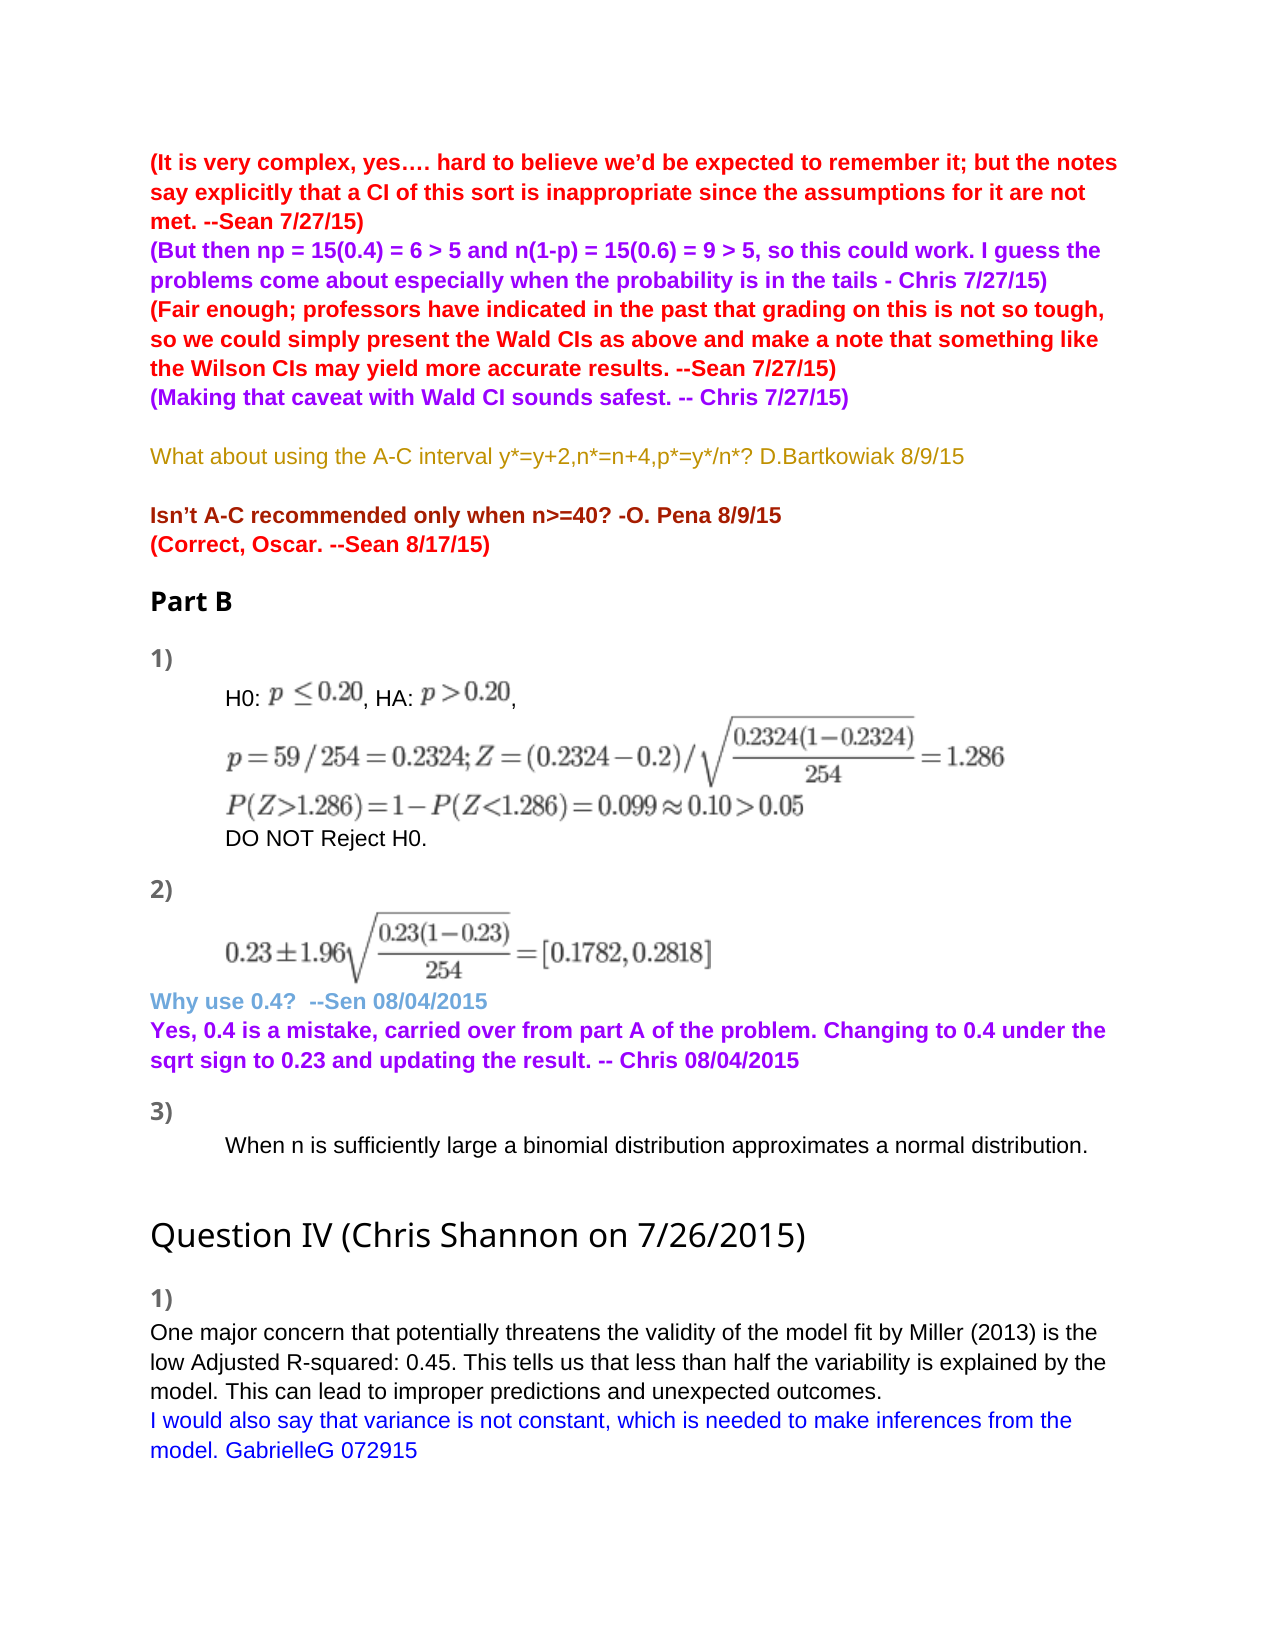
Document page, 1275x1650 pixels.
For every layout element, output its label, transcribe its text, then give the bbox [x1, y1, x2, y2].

subtitle 2) [150, 872, 1125, 906]
text Yes, 0.4 is a mistake, carried over from part A of the problem. Changing to 0.4 under the sqrt sign to 0.23 and updating the result. -- Chris 08/04/2015 [150, 1018, 1125, 1073]
text (Correct, Oscar. --Sean 8/17/15) [150, 532, 1125, 557]
picture [225, 911, 711, 985]
picture [225, 715, 1005, 789]
text (Fair enough; professors have indicated in the past that grading on this is not so tough, so we could simply present the Wald CIs as above and make a note that something like the Wilson CIs may yield more accurate results. --Sean 7/27/15) (Making that caveat with Wald CI sounds safest. -- Chris 7/27/15) [150, 297, 1125, 411]
text (It is very complex, yes…. hard to believe we’d be expected to remember it; but the notes say explicitly that a CI of this sort is inappropriate since the assumptions for it are not met. --Sean 7/27/15) [150, 150, 1125, 234]
text One major concern that potentially threatens the validity of the model fit by Miller (2013) is the low Adjusted R-squared: 0.45. This tells us that less than half the variability is explained by the model. This can lead to improper predictions and unexpected outcomes. [150, 1320, 1125, 1404]
text H0: , HA: , [225, 680, 1125, 789]
text (But then np = 15(0.4) = 6 > 5 and n(1-p) = 15(0.6) = 9 > 5, so this could work. I guess the problems come about especially when the probability is in the tails - Chris 7/27/15) [150, 238, 1125, 293]
text DO NOT Reject H0. [225, 826, 1125, 852]
picture [419, 680, 511, 707]
subtitle Part B [150, 582, 1125, 619]
text Why use 0.4? --Sen 08/04/2015 [150, 988, 1125, 1014]
text Isn’t A-C recommended only when n>=40? -O. Pena 8/9/15 [150, 502, 1125, 528]
text I would also say that variance is not constant, which is needed to make inferences from the model. GabrielleG 072915 [150, 1408, 1125, 1463]
subtitle 1) [150, 641, 1125, 675]
subtitle 3) [150, 1093, 1125, 1127]
picture [225, 792, 804, 823]
subtitle Question IV (Chris Shannon on 7/26/2015) [150, 1212, 1125, 1257]
text What about using the A-C interval y*=y+2,n*=n+4,p*=y*/n*? D.Bartkowiak 8/9/15 [150, 444, 1125, 469]
text When n is sufficiently large a binomial distribution approximates a normal distribution. [150, 1132, 1125, 1158]
subtitle 1) [150, 1281, 1125, 1315]
picture [267, 680, 363, 707]
